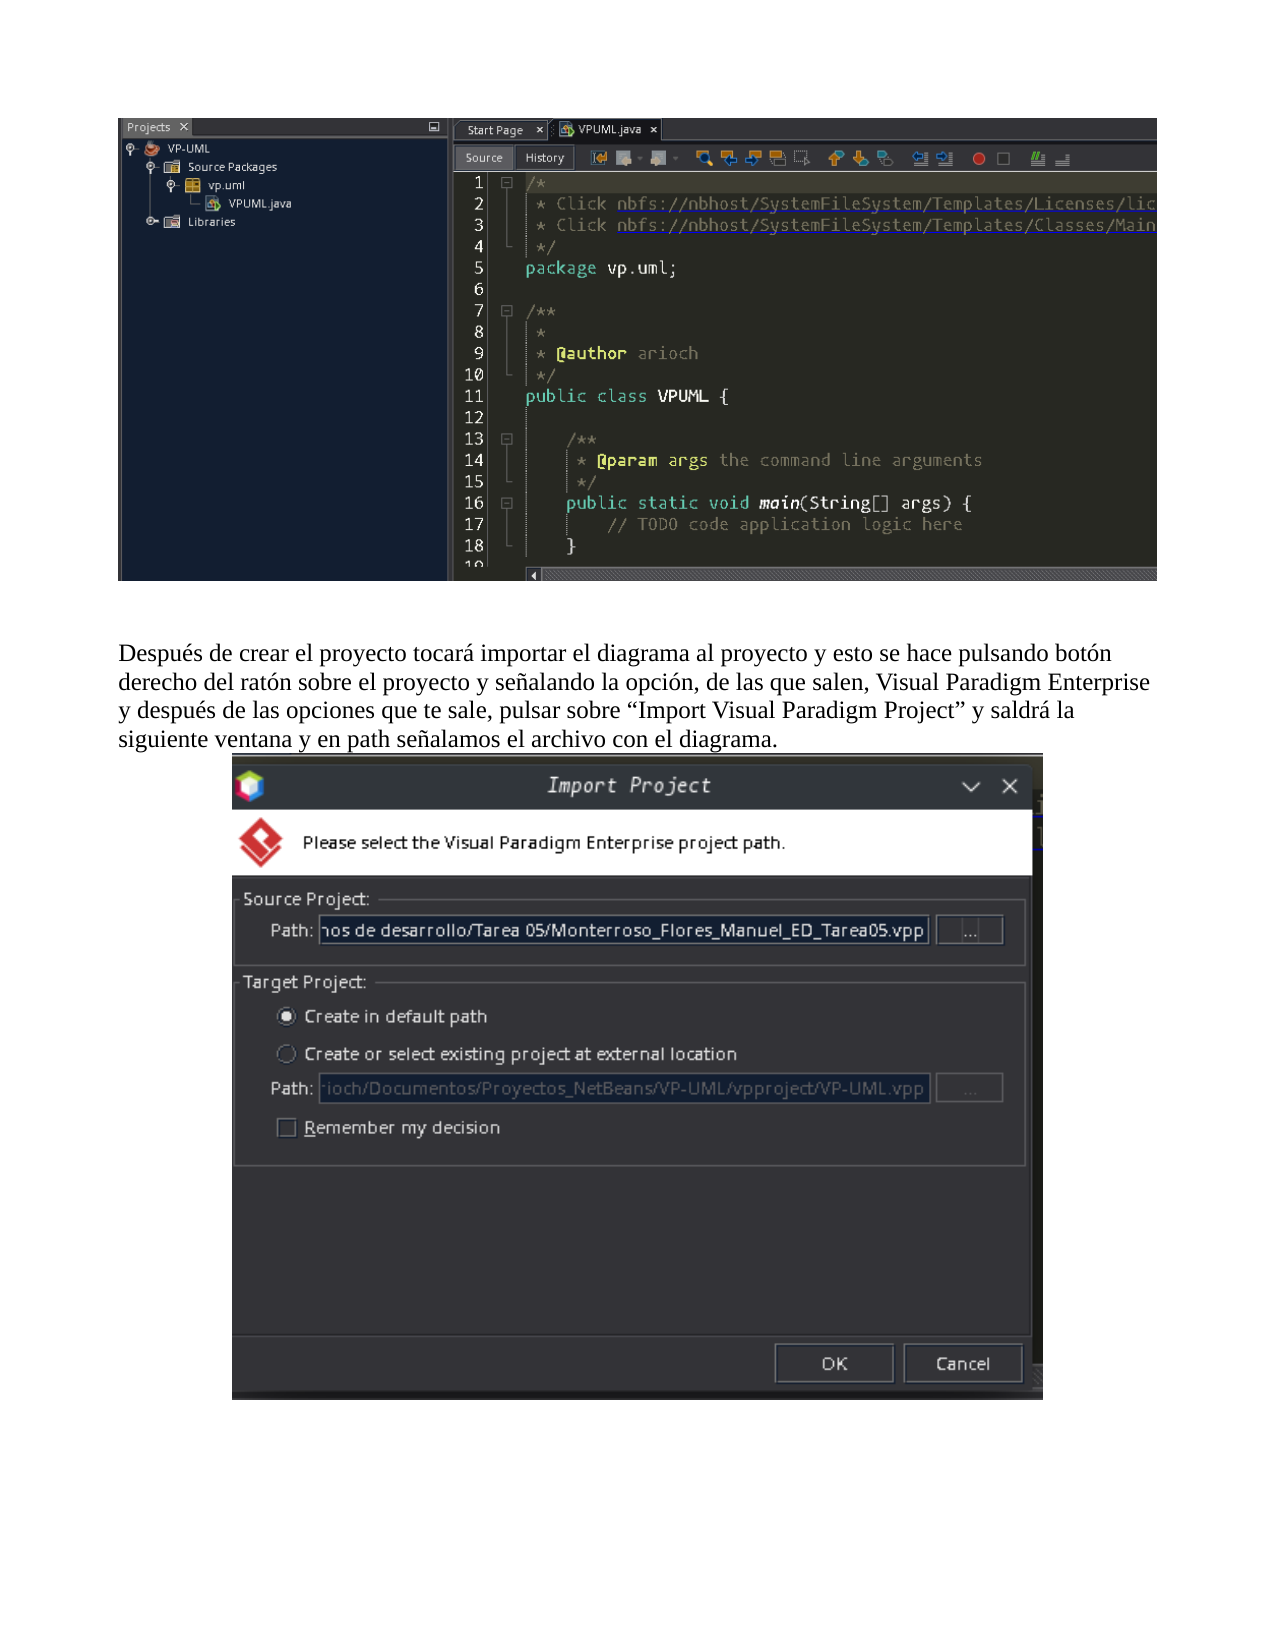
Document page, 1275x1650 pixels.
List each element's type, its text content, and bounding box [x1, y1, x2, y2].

text Después de crear el proyecto tocará importar el diagrama al proyecto y esto se hace pulsando botón derecho del ratón sobre el proyecto y señalando la opción, de las que salen, Visual Paradigm Enterprise y después de las opciones que te sale, pulsar sobre “Import Visual Paradigm Project” y saldrá la siguiente ventana y en path señalamos el archivo con el diagrama. [118, 638, 1157, 753]
table_header [118, 753, 1157, 1457]
table_cell [118, 581, 1157, 609]
picture [232, 753, 1043, 1400]
picture [118, 118, 1157, 581]
